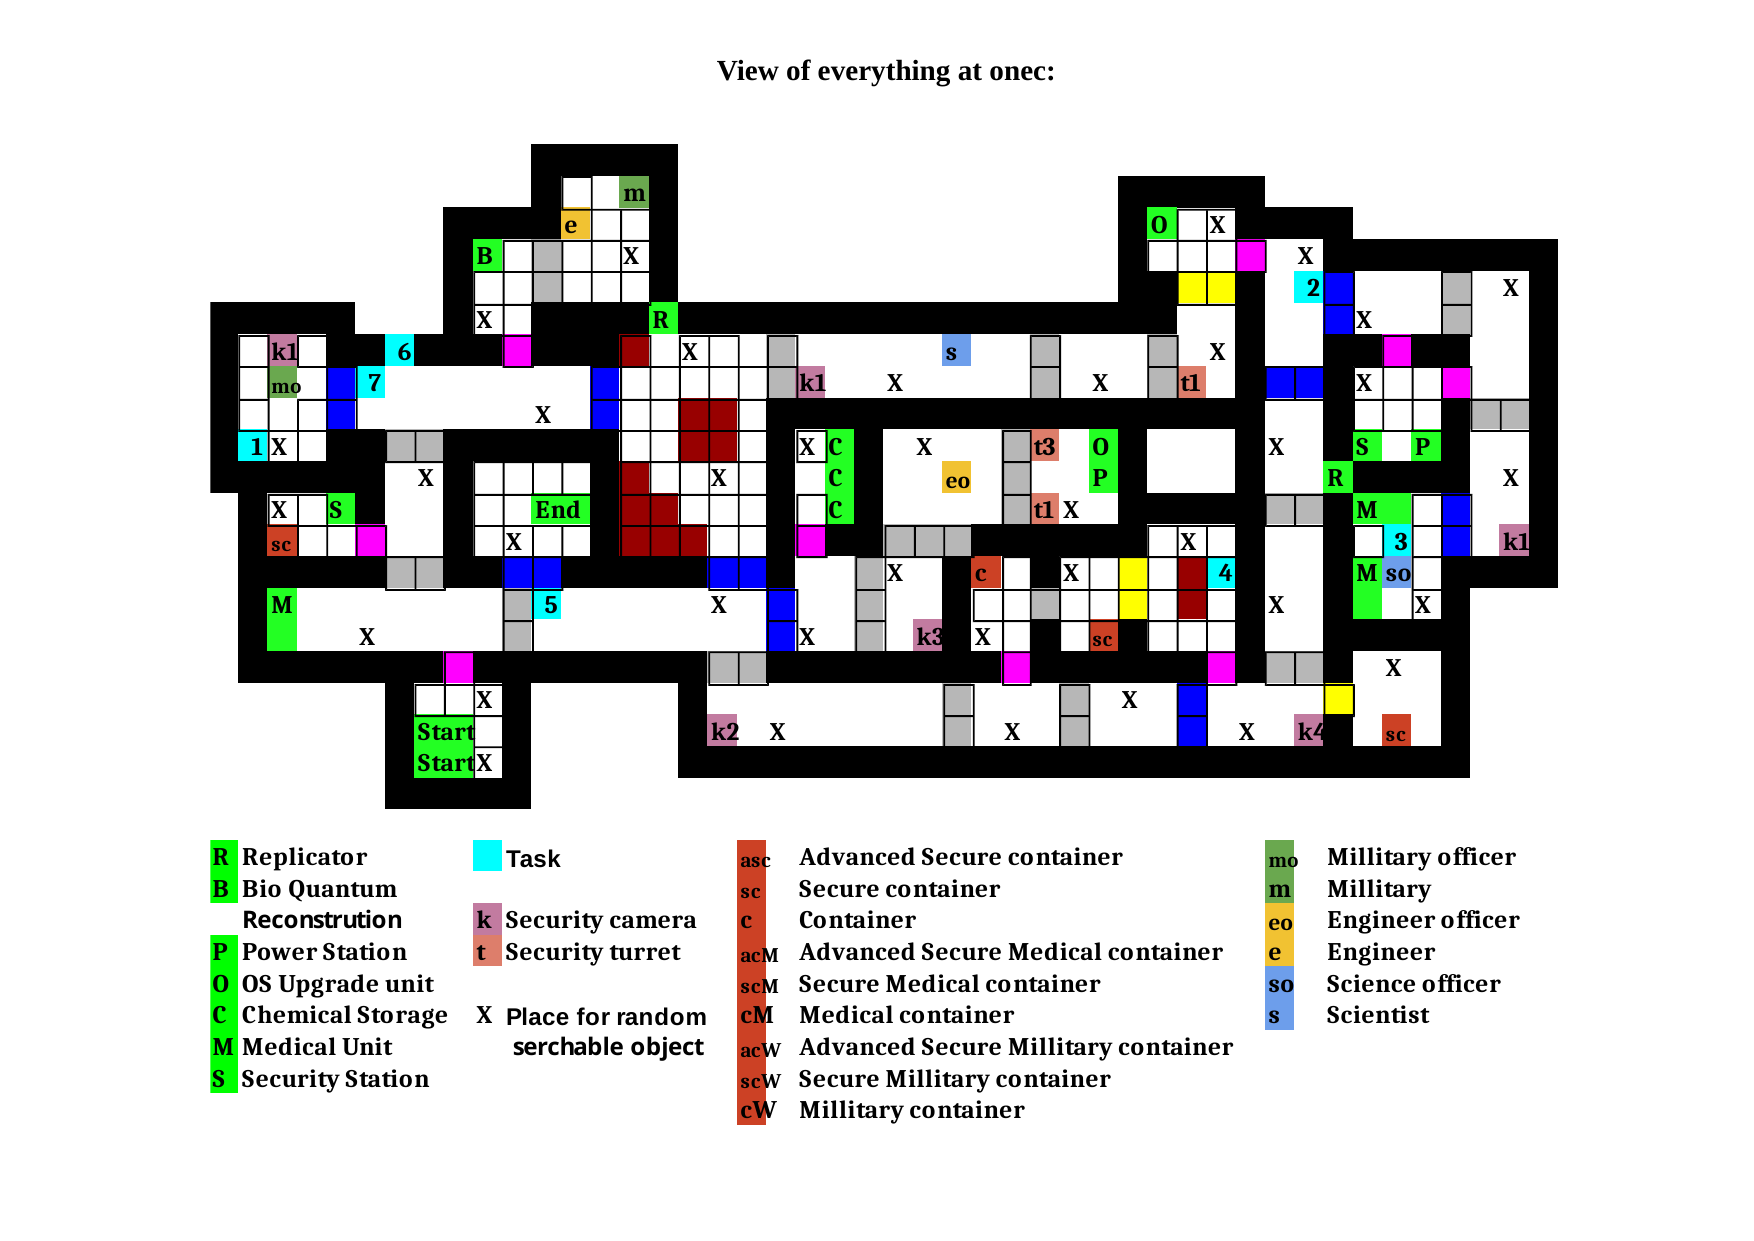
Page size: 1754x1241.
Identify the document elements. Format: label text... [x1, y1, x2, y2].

text View of everything at onec: [118, 53, 1654, 87]
